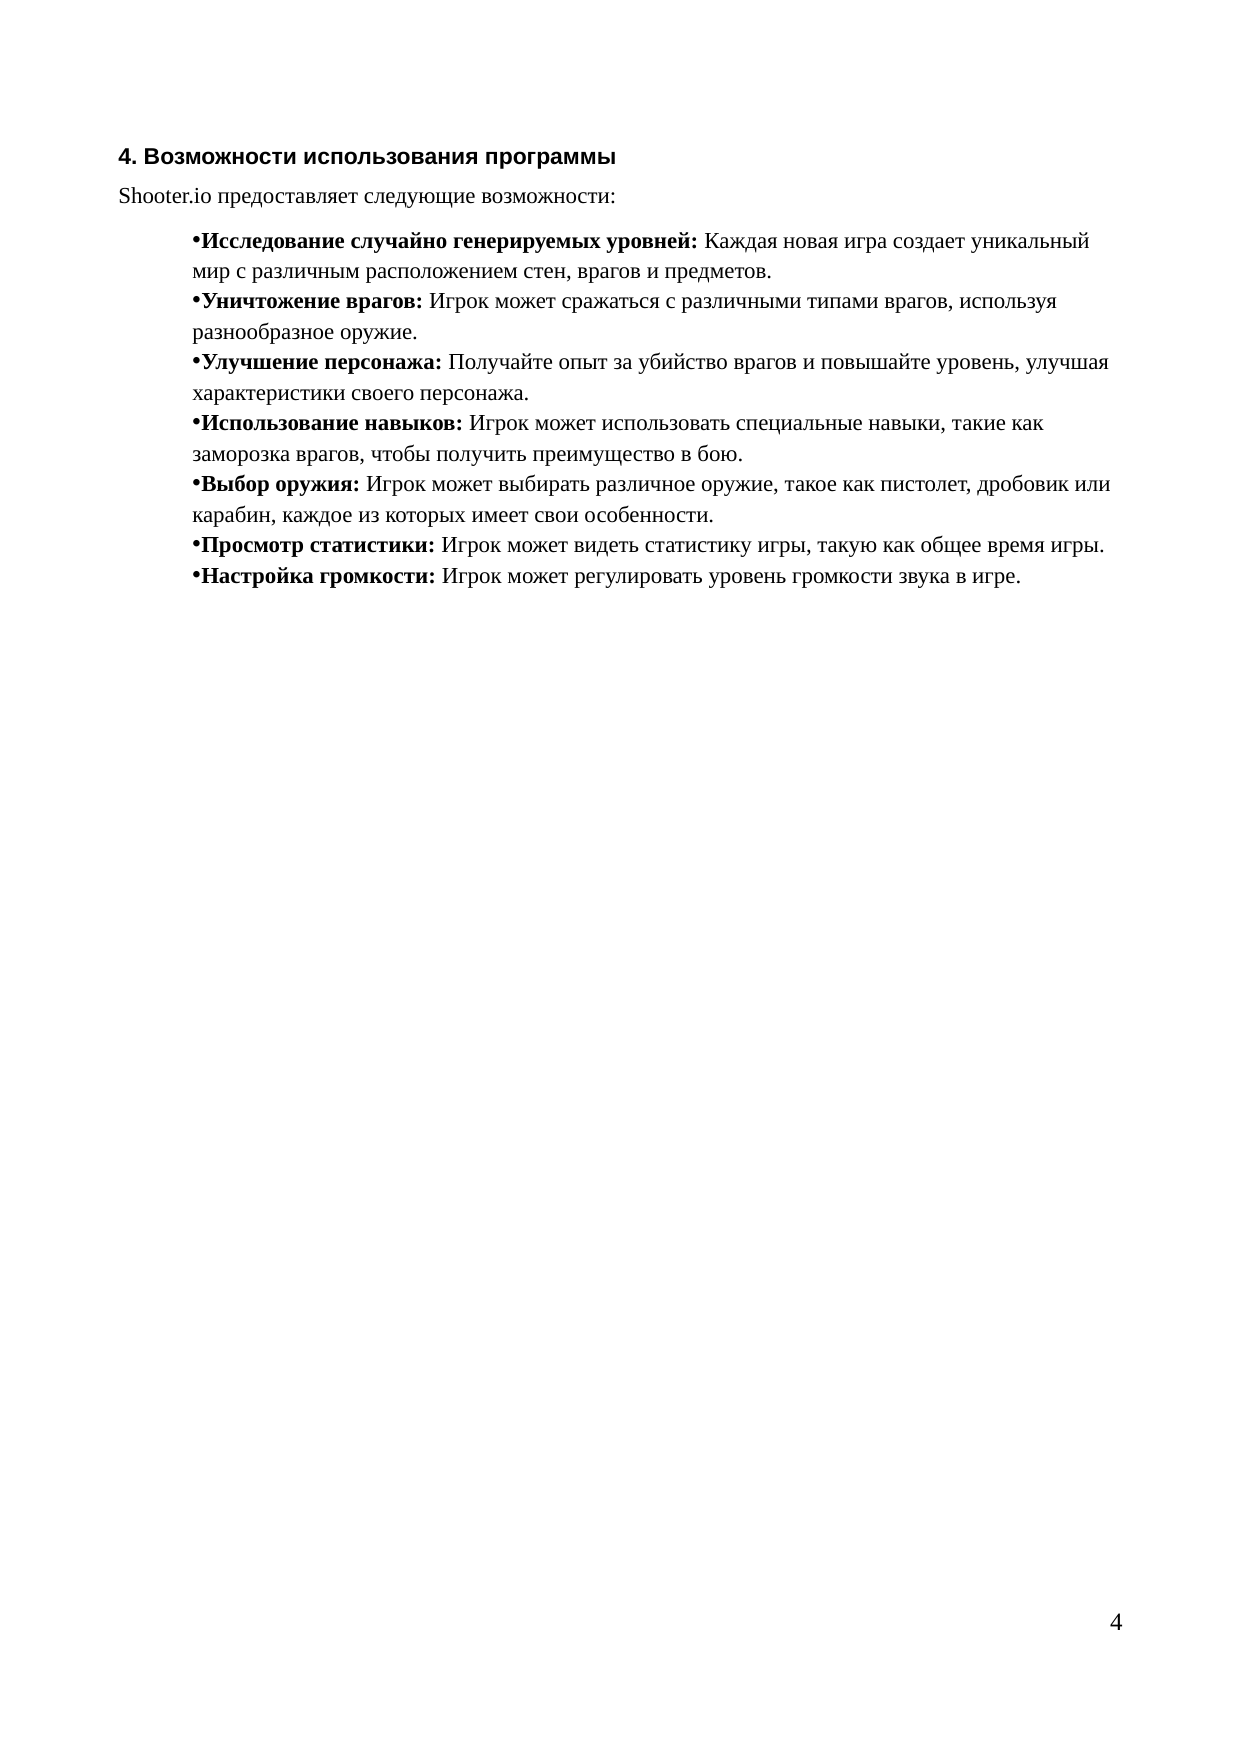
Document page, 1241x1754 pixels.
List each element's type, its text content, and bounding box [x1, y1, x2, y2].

list Использование навыков: Игрок может использовать специальные навыки, такие как заморозка врагов, чтобы получить преимущество в бою. [118, 409, 1122, 466]
list Просмотр статистики: Игрок может видеть статистику игры, такую как общее время игры. [118, 531, 1122, 558]
text Shooter.io предоставляет следующие возможности: [118, 182, 1122, 208]
list Выбор оружия: Игрок может выбирать различное оружие, такое как пистолет, дробовик или карабин, каждое из которых имеет свои особенности. [118, 470, 1122, 527]
list Улучшение персонажа: Получайте опыт за убийство врагов и повышайте уровень, улучшая характеристики своего персонажа. [118, 348, 1122, 405]
list Уничтожение врагов: Игрок может сражаться с различными типами врагов, используя разнообразное оружие. [118, 288, 1122, 344]
list Исследование случайно генерируемых уровней: Каждая новая игра создает уникальный мир с различным расположением стен, врагов и предметов. [118, 227, 1122, 284]
list Настройка громкости: Игрок может регулировать уровень громкости звука в игре. [118, 562, 1122, 588]
subtitle 4. Возможности использования программы [118, 143, 1122, 169]
